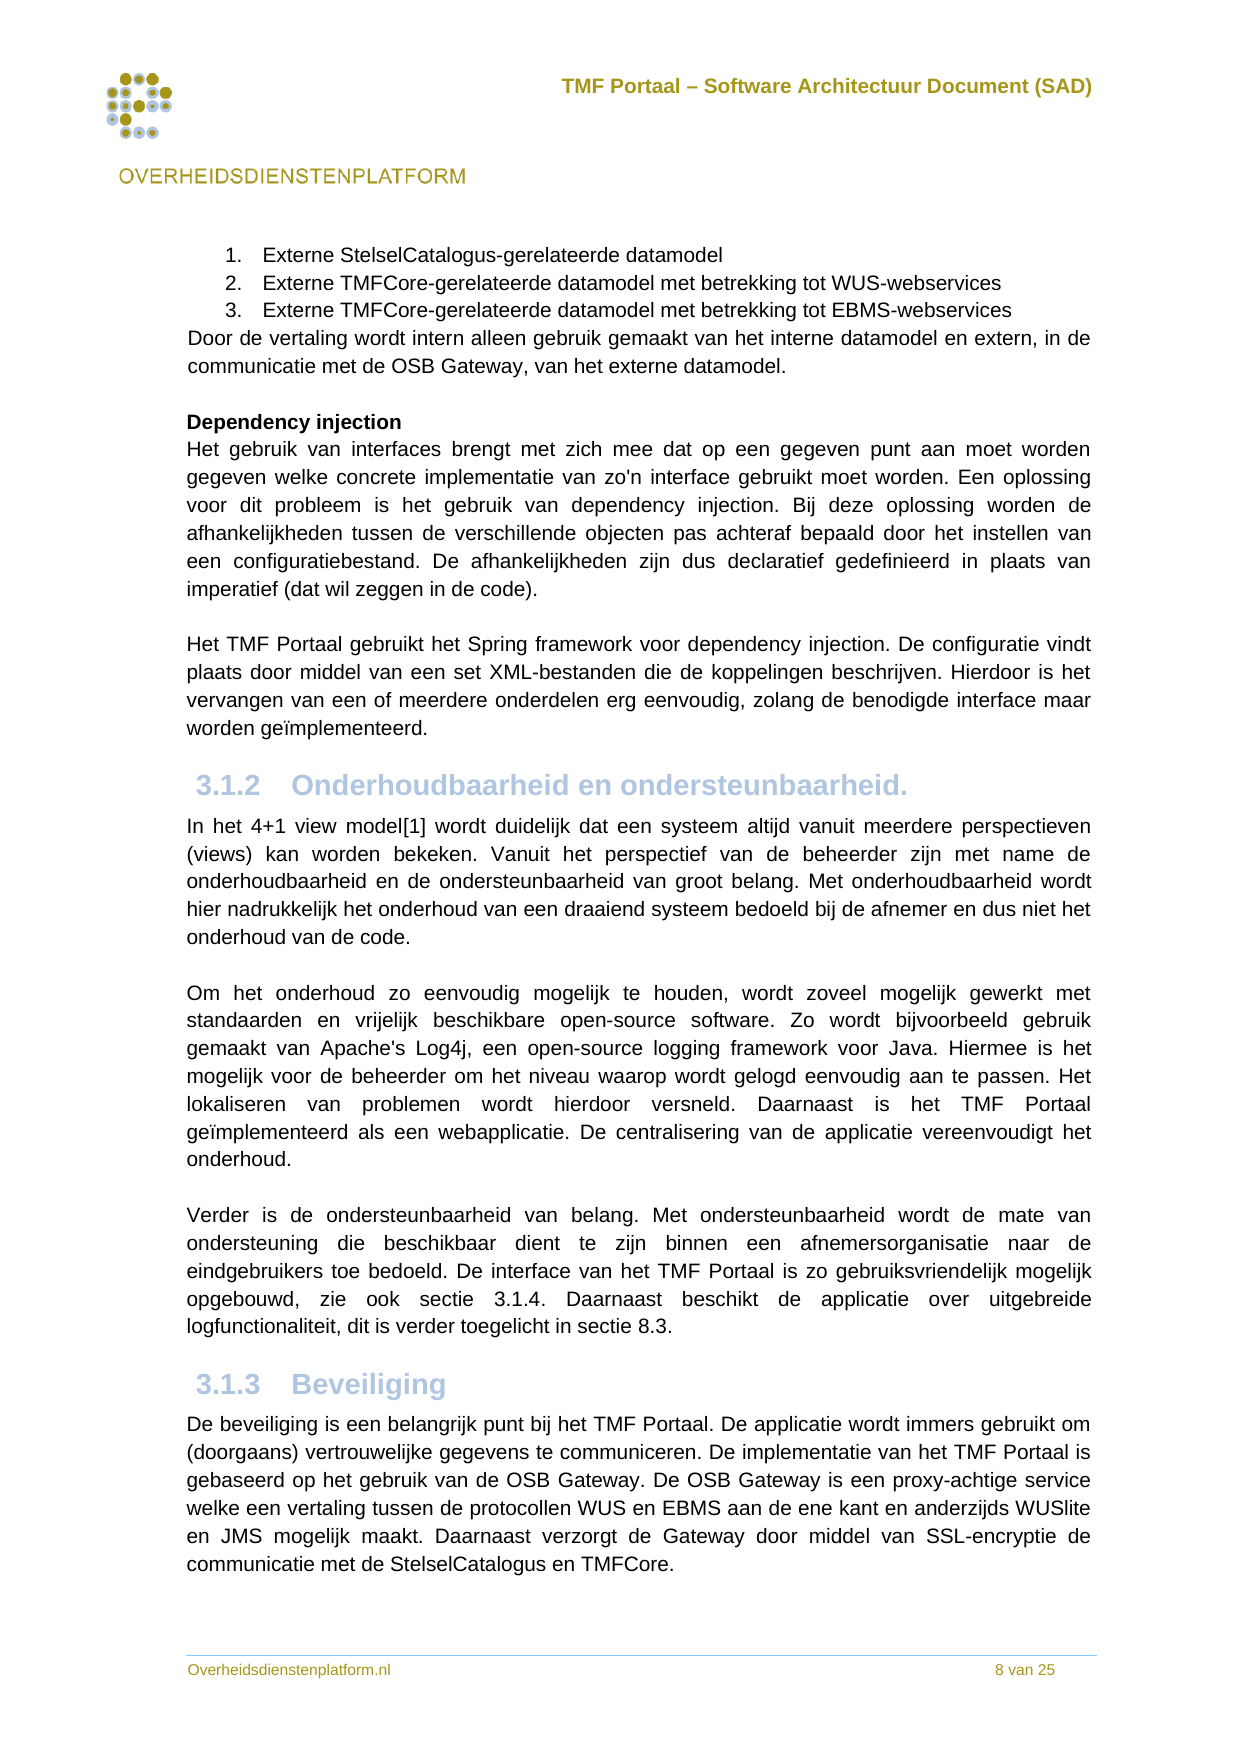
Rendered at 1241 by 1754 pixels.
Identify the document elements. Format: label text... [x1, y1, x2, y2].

list Externe StelselCatalogus-gerelateerde datamodel [225, 243, 1092, 267]
text De beveiliging is een belangrijk punt bij het TMF Portaal. De applicatie wordt immers gebruikt om (doorgaans) vertrouwelijke gegevens te communiceren. De implementatie van het TMF Portaal is gebaseerd op het gebruik van de OSB Gateway. De OSB Gateway is een proxy-achtige service welke een vertaling tussen de protocollen WUS en EBMS aan de ene kant en anderzijds WUSlite en JMS mogelijk maakt. Daarnaast verzorgt de Gateway door middel van SSL-encryptie de communicatie met de StelselCatalogus en TMFCore. [186, 1413, 1092, 1575]
text Het gebruik van interfaces brengt met zich mee dat op een gegeven punt aan moet worden gegeven welke concrete implementatie van zo'n interface gebruikt moet worden. Een oplossing voor dit probleem is het gebruik van dependency injection. Bij deze oplossing worden de afhankelijkheden tussen de verschillende objecten pas achteraf bepaald door het instellen van een configuratiebestand. De afhankelijkheden zijn dus declaratief gedefinieerd in plaats van imperatief (dat wil zeggen in de code). [186, 438, 1092, 600]
picture [106, 73, 470, 188]
text In het 4+1 view model[1] wordt duidelijk dat een systeem altijd vanuit meerdere perspectieven (views) kan worden bekeken. Vanuit het perspectief van de beheerder zijn met name de onderhoudbaarheid en de ondersteunbaarheid van groot belang. Met onderhoudbaarheid wordt hier nadrukkelijk het onderhoud van een draaiend systeem bedoeld bij de afnemer en dus niet het onderhoud van de code. [186, 814, 1092, 949]
subtitle Beveiliging [187, 1368, 1092, 1400]
subtitle Onderhoudbaarheid en ondersteunbaarheid. [187, 769, 1092, 802]
text Dependency injection [186, 410, 1092, 433]
list Externe TMFCore-gerelateerde datamodel met betrekking tot EBMS-webservices [225, 299, 1092, 322]
text Door de vertaling wordt intern alleen gebruik gemaakt van het interne datamodel en extern, in de communicatie met de OSB Gateway, van het externe datamodel. [187, 327, 1092, 378]
text Om het onderhoud zo eenvoudig mogelijk te houden, wordt zoveel mogelijk gewerkt met standaarden en vrijelijk beschikbare open-source software. Zo wordt bijvoorbeeld gebruik gemaakt van Apache's Log4j, een open-source logging framework voor Java. Hiermee is het mogelijk voor de beheerder om het niveau waarop wordt gelogd eenvoudig aan te passen. Het lokaliseren van problemen wordt hierdoor versneld. Daarnaast is het TMF Portaal geïmplementeerd als een webapplicatie. De centralisering van de applicatie vereenvoudigt het onderhoud. [186, 981, 1092, 1171]
text Verder is de ondersteunbaarheid van belang. Met ondersteunbaarheid wordt de mate van ondersteuning die beschikbaar dient te zijn binnen een afnemersorganisatie naar de eindgebruikers toe bedoeld. De interface van het TMF Portaal is zo gebruiksvriendelijk mogelijk opgebouwd, zie ook sectie 3.1.4. Daarnaast beschikt de applicatie over uitgebreide logfunctionaliteit, dit is verder toegelicht in sectie 8.3. [186, 1204, 1092, 1338]
list Externe TMFCore-gerelateerde datamodel met betrekking tot WUS-webservices [225, 271, 1092, 294]
text Het TMF Portaal gebruikt het Spring framework voor dependency injection. De configuratie vindt plaats door middel van een set XML-bestanden die de koppelingen beschrijven. Hierdoor is het vervangen van een of meerdere onderdelen erg eenvoudig, zolang de benodigde interface maar worden geïmplementeerd. [186, 633, 1092, 739]
